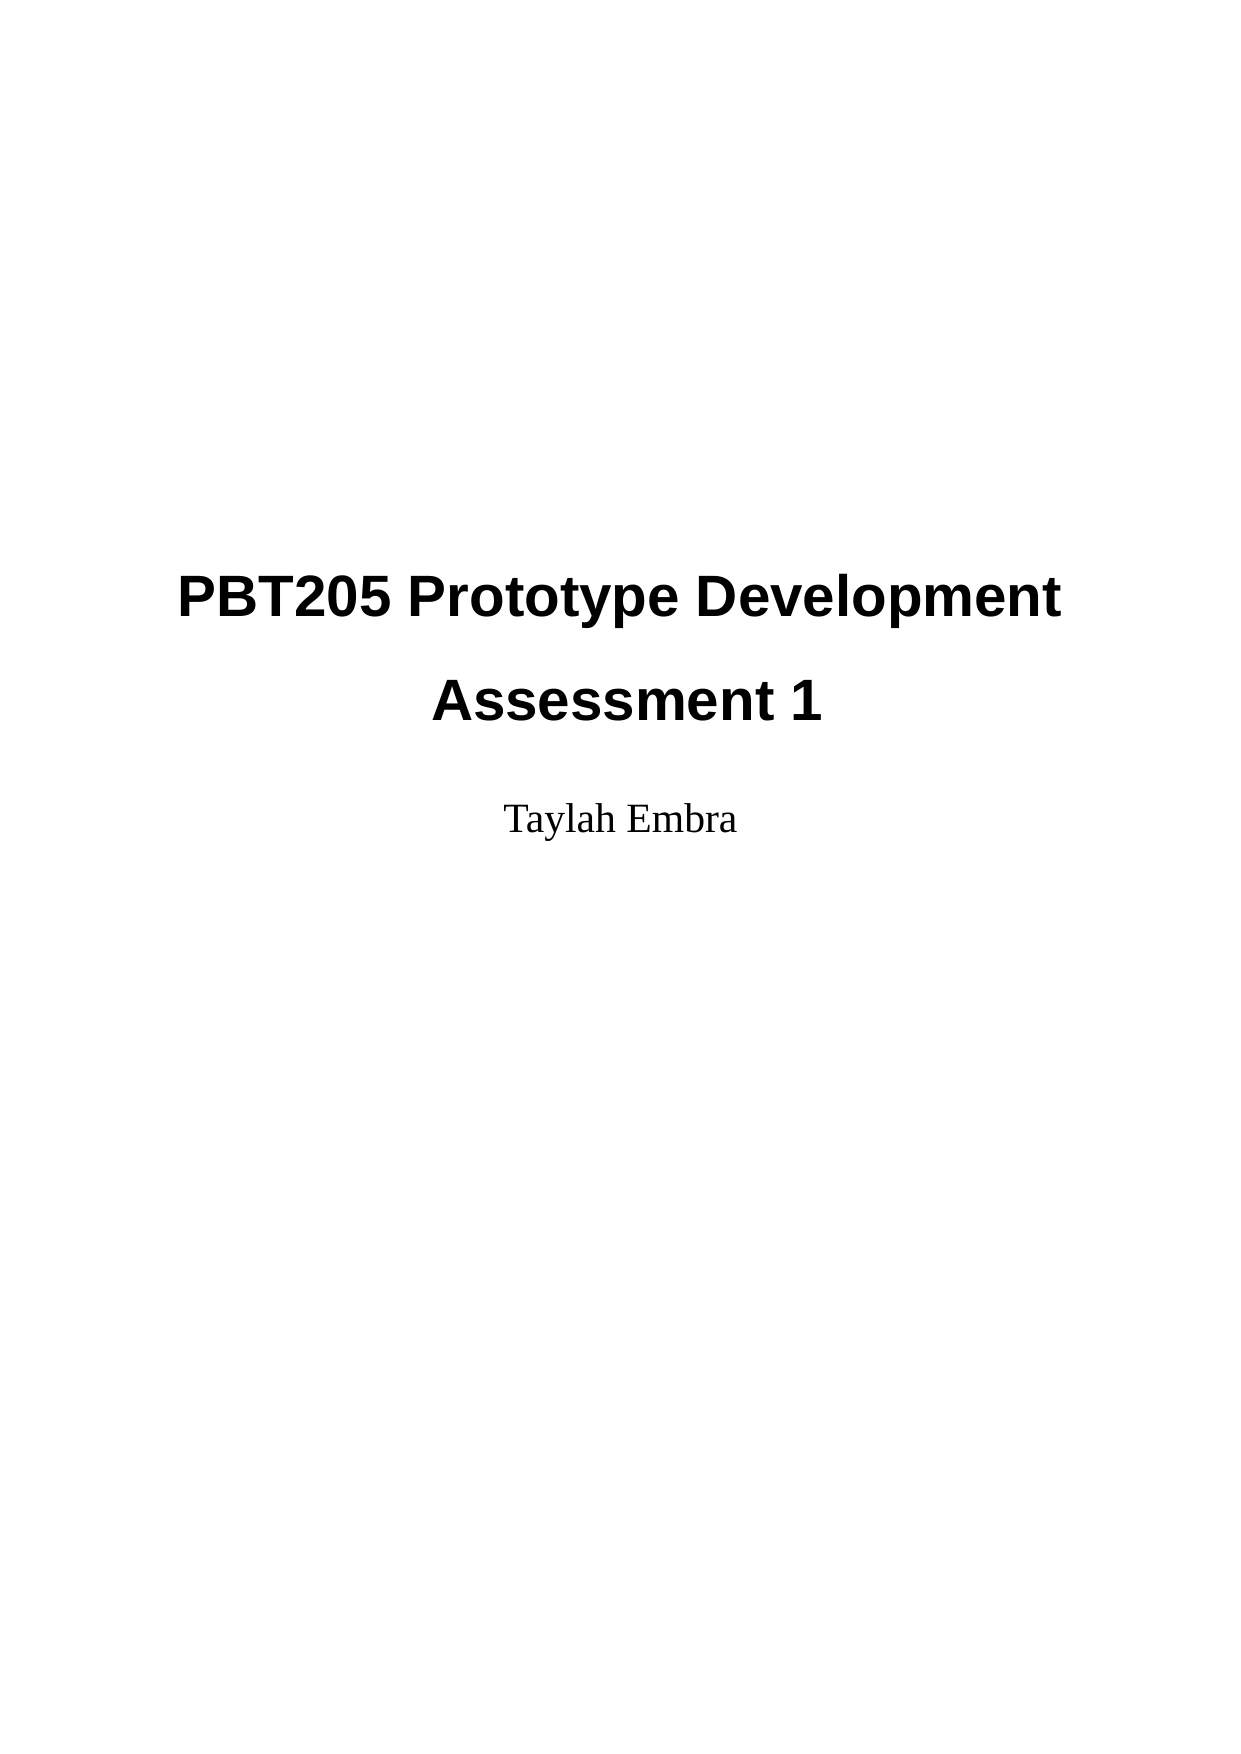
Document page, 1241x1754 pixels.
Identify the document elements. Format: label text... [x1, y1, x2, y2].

text Taylah Embra [118, 793, 1122, 841]
title Assessment 1 [118, 666, 1122, 733]
title PBT205 Prototype Development [118, 561, 1122, 628]
